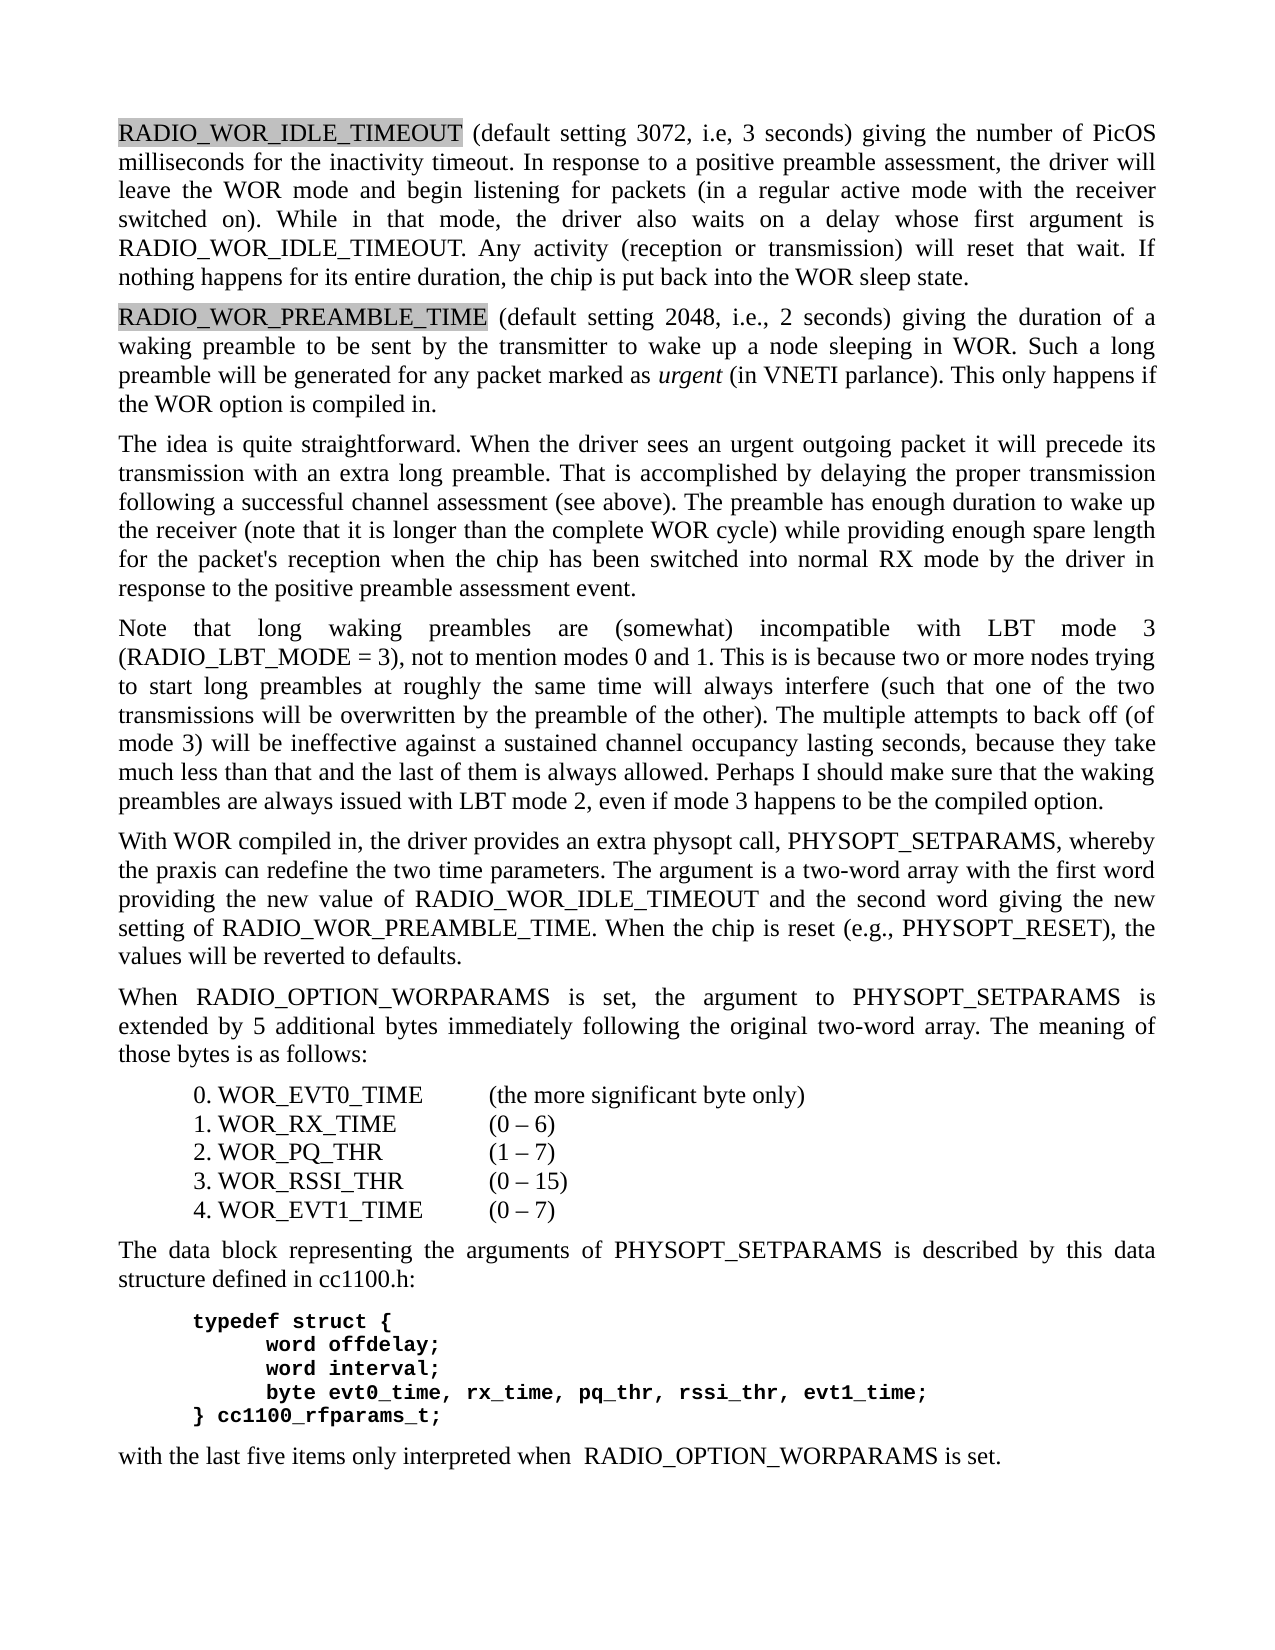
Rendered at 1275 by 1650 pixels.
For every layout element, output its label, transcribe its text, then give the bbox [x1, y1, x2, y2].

text With WOR compiled in, the driver provides an extra physopt call, PHYSOPT_SETPARAMS, whereby the praxis can redefine the two time parameters. The argument is a two-word array with the first word providing the new value of RADIO_WOR_IDLE_TIMEOUT and the second word giving the new setting of RADIO_WOR_PREAMBLE_TIME. When the chip is reset (e.g., PHYSOPT_RESET), the values will be reverted to defaults. [118, 826, 1157, 970]
list 0. WOR_EVT0_TIME (the more significant byte only) [156, 1080, 1157, 1109]
list 4. WOR_EVT1_TIME (0 – 7) [156, 1195, 1157, 1224]
text } cc1100_rfparams_t; [118, 1405, 1157, 1429]
text typedef struct { [118, 1305, 1157, 1334]
text RADIO_WOR_PREAMBLE_TIME (default setting 2048, i.e., 2 seconds) giving the duration of a waking preamble to be sent by the transmitter to wake up a node sleeping in WOR. Such a long preamble will be generated for any packet marked as urgent (in VNETI parlance). This only happens if the WOR option is compiled in. [118, 302, 1157, 417]
list 2. WOR_PQ_THR (1 – 7) [156, 1137, 1157, 1166]
text word offdelay; [118, 1334, 1157, 1358]
text byte evt0_time, rx_time, pq_thr, rssi_thr, evt1_time; [118, 1382, 1157, 1405]
list 1. WOR_RX_TIME (0 – 6) [156, 1109, 1157, 1137]
text RADIO_WOR_IDLE_TIMEOUT (default setting 3072, i.e, 3 seconds) giving the number of PicOS milliseconds for the inactivity timeout. In response to a positive preamble assessment, the driver will leave the WOR mode and begin listening for packets (in a regular active mode with the receiver switched on). While in that mode, the driver also waits on a delay whose first argument is RADIO_WOR_IDLE_TIMEOUT. Any activity (reception or transmission) will reset that wait. If nothing happens for its entire duration, the chip is put back into the WOR sleep state. [118, 118, 1157, 291]
text with the last five items only interpreted when RADIO_OPTION_WORPARAMS is set. [118, 1441, 1157, 1469]
text The idea is quite straightforward. When the driver sees an urgent outgoing packet it will precede its transmission with an extra long preamble. That is accomplished by delaying the proper transmission following a successful channel assessment (see above). The preamble has enough duration to wake up the receiver (note that it is longer than the complete WOR cycle) while providing enough spare length for the packet's reception when the chip has been switched into normal RX mode by the driver in response to the positive preamble assessment event. [118, 429, 1157, 602]
list 3. WOR_RSSI_THR (0 – 15) [156, 1166, 1157, 1195]
text The data block representing the arguments of PHYSOPT_SETPARAMS is described by this data structure defined in cc1100.h: [118, 1236, 1157, 1293]
text word interval; [118, 1358, 1157, 1382]
text Note that long waking preambles are (somewhat) incompatible with LBT mode 3 (RADIO_LBT_MODE = 3), not to mention modes 0 and 1. This is is because two or more nodes trying to start long preambles at roughly the same time will always interfere (such that one of the two transmissions will be overwritten by the preamble of the other). The multiple attempts to back off (of mode 3) will be ineffective against a sustained channel occupancy lasting seconds, because they take much less than that and the last of them is always allowed. Perhaps I should make sure that the waking preambles are always issued with LBT mode 2, even if mode 3 happens to be the compiled option. [118, 613, 1157, 815]
text When RADIO_OPTION_WORPARAMS is set, the argument to PHYSOPT_SETPARAMS is extended by 5 additional bytes immediately following the original two-word array. The meaning of those bytes is as follows: [118, 982, 1157, 1068]
